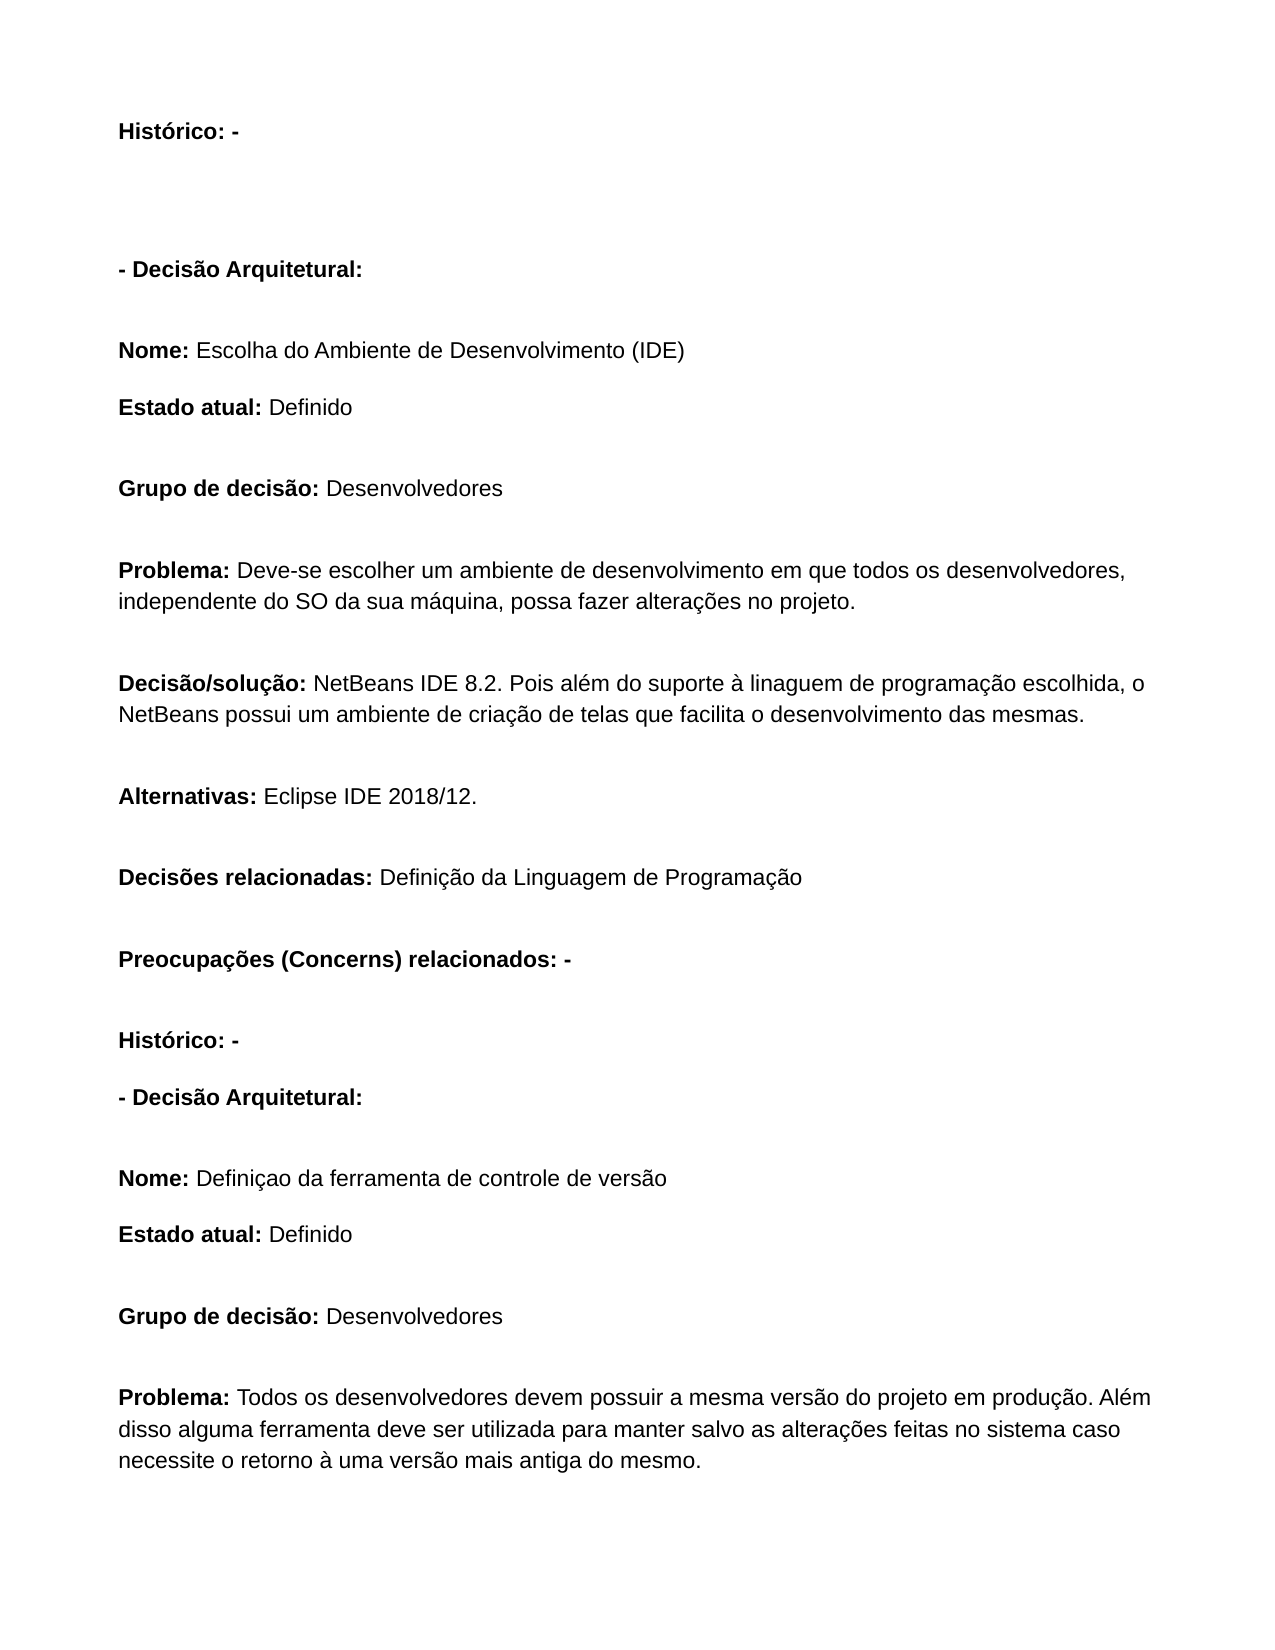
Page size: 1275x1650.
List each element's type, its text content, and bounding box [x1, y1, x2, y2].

text Problema: Deve-se escolher um ambiente de desenvolvimento em que todos os desenvolvedores, independente do SO da sua máquina, possa fazer alterações no projeto. [118, 557, 1157, 614]
text - Decisão Arquitetural: [118, 256, 1157, 283]
text Nome: Escolha do Ambiente de Desenvolvimento (IDE) [118, 337, 1157, 363]
text Alternativas: Eclipse IDE 2018/12. [118, 783, 1157, 809]
text - Decisão Arquitetural: [118, 1084, 1157, 1110]
text Grupo de decisão: Desenvolvedores [118, 475, 1157, 501]
text Histórico: - [118, 118, 1157, 144]
text Decisão/solução: NetBeans IDE 8.2. Pois além do suporte à linaguem de programação escolhida, o NetBeans possui um ambiente de criação de telas que facilita o desenvolvimento das mesmas. [118, 670, 1157, 728]
text Preocupações (Concerns) relacionados: - [118, 946, 1157, 972]
text Estado atual: Definido [118, 1221, 1157, 1248]
text Problema: Todos os desenvolvedores devem possuir a mesma versão do projeto em produção. Além disso alguma ferramenta deve ser utilizada para manter salvo as alterações feitas no sistema caso necessite o retorno à uma versão mais antiga do mesmo. [118, 1384, 1157, 1474]
text Decisões relacionadas: Definição da Linguagem de Programação [118, 864, 1157, 891]
text Estado atual: Definido [118, 393, 1157, 420]
text Grupo de decisão: Desenvolvedores [118, 1303, 1157, 1329]
text Nome: Definiçao da ferramenta de controle de versão [118, 1165, 1157, 1191]
text Histórico: - [118, 1027, 1157, 1054]
